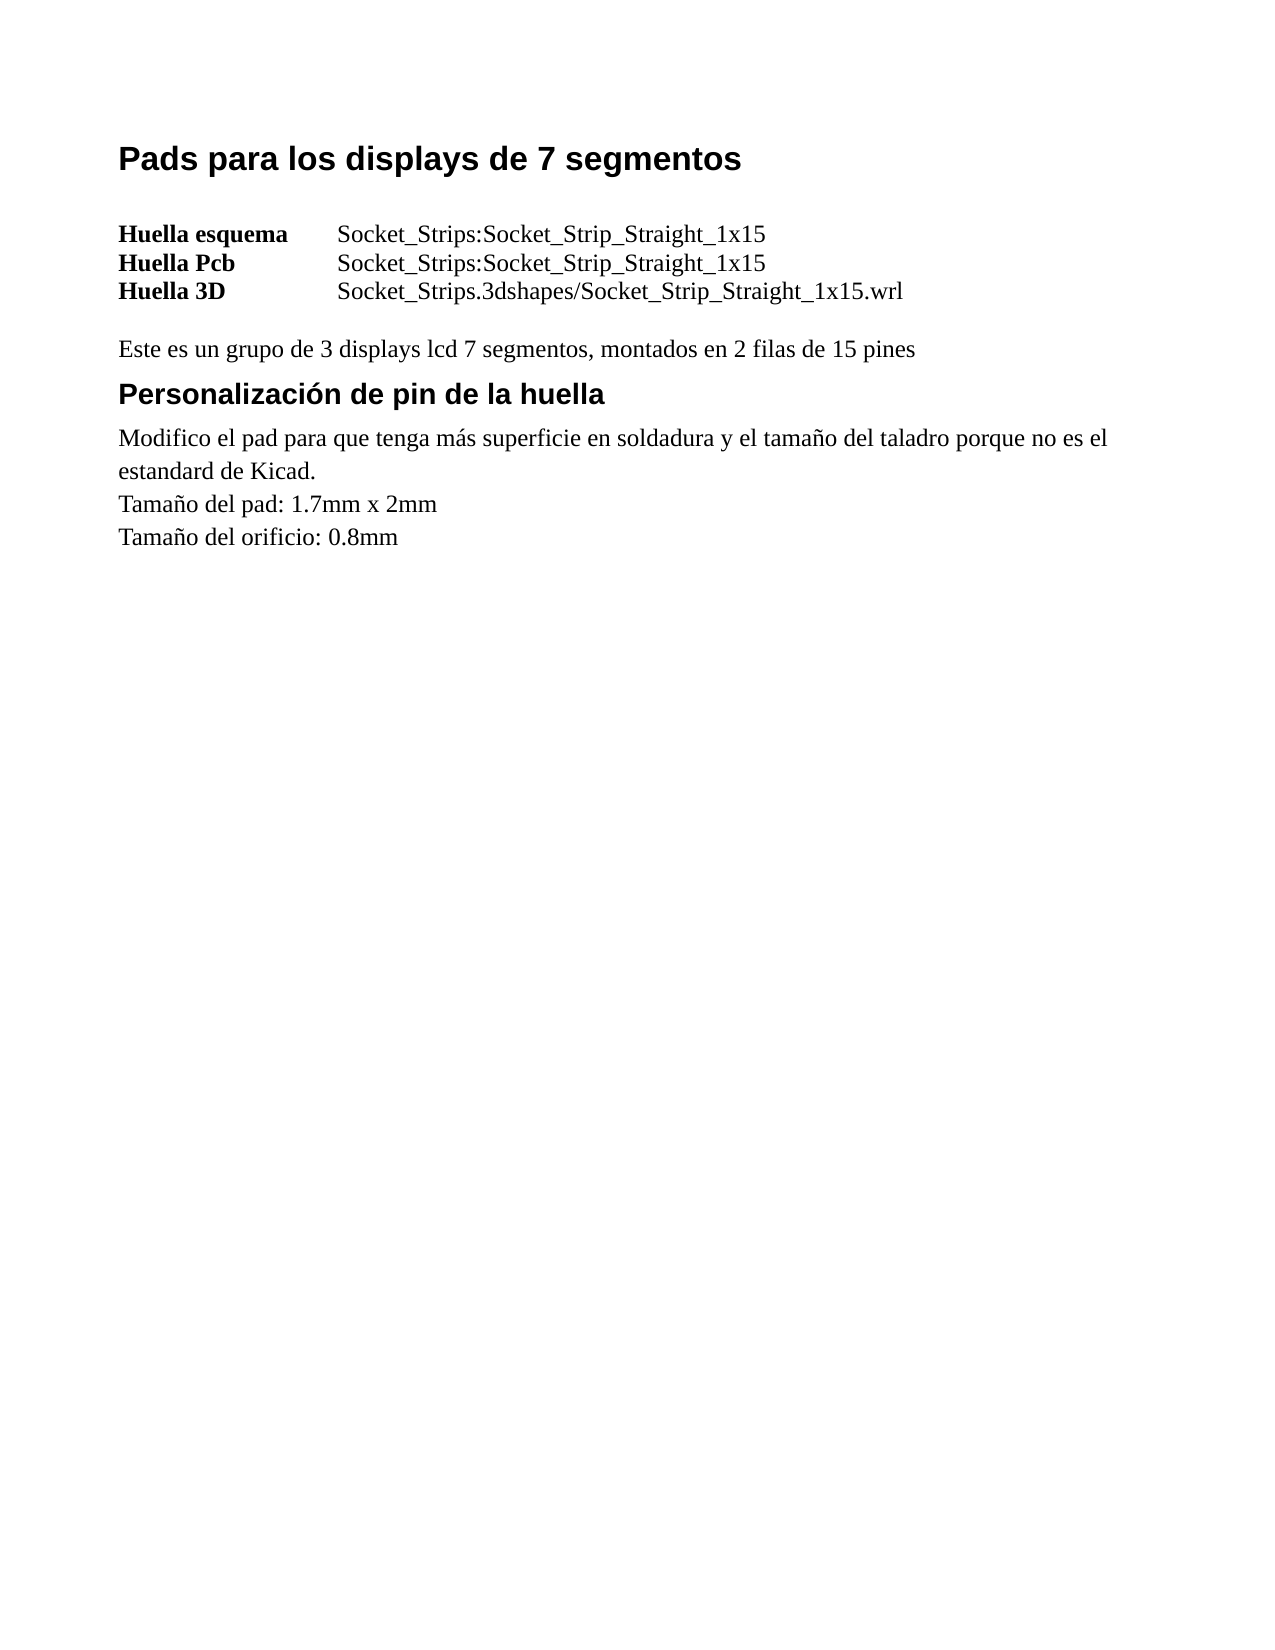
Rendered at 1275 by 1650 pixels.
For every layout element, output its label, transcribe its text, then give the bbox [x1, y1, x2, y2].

table_cell Socket_Strips.3dshapes/Socket_Strip_Straight_1x15.wrl [337, 276, 1157, 305]
text Este es un grupo de 3 displays lcd 7 segmentos, montados en 2 filas de 15 pines [118, 334, 1157, 363]
table_header Socket_Strips:Socket_Strip_Straight_1x15 [337, 219, 1157, 248]
table_cell Huella Pcb [118, 248, 337, 276]
table_cell Huella 3D [118, 276, 337, 305]
table_cell Socket_Strips:Socket_Strip_Straight_1x15 [337, 248, 1157, 276]
text Modifico el pad para que tenga más superficie en soldadura y el tamaño del taladro porque no es el estandard de Kicad. Tamaño del pad: 1.7mm x 2mm Tamaño del orificio: 0.8mm [118, 423, 1157, 551]
subtitle Pads para los displays de 7 segmentos [118, 139, 1157, 178]
subtitle Personalización de pin de la huella [118, 377, 1157, 411]
table_header Huella esquema [118, 219, 337, 248]
